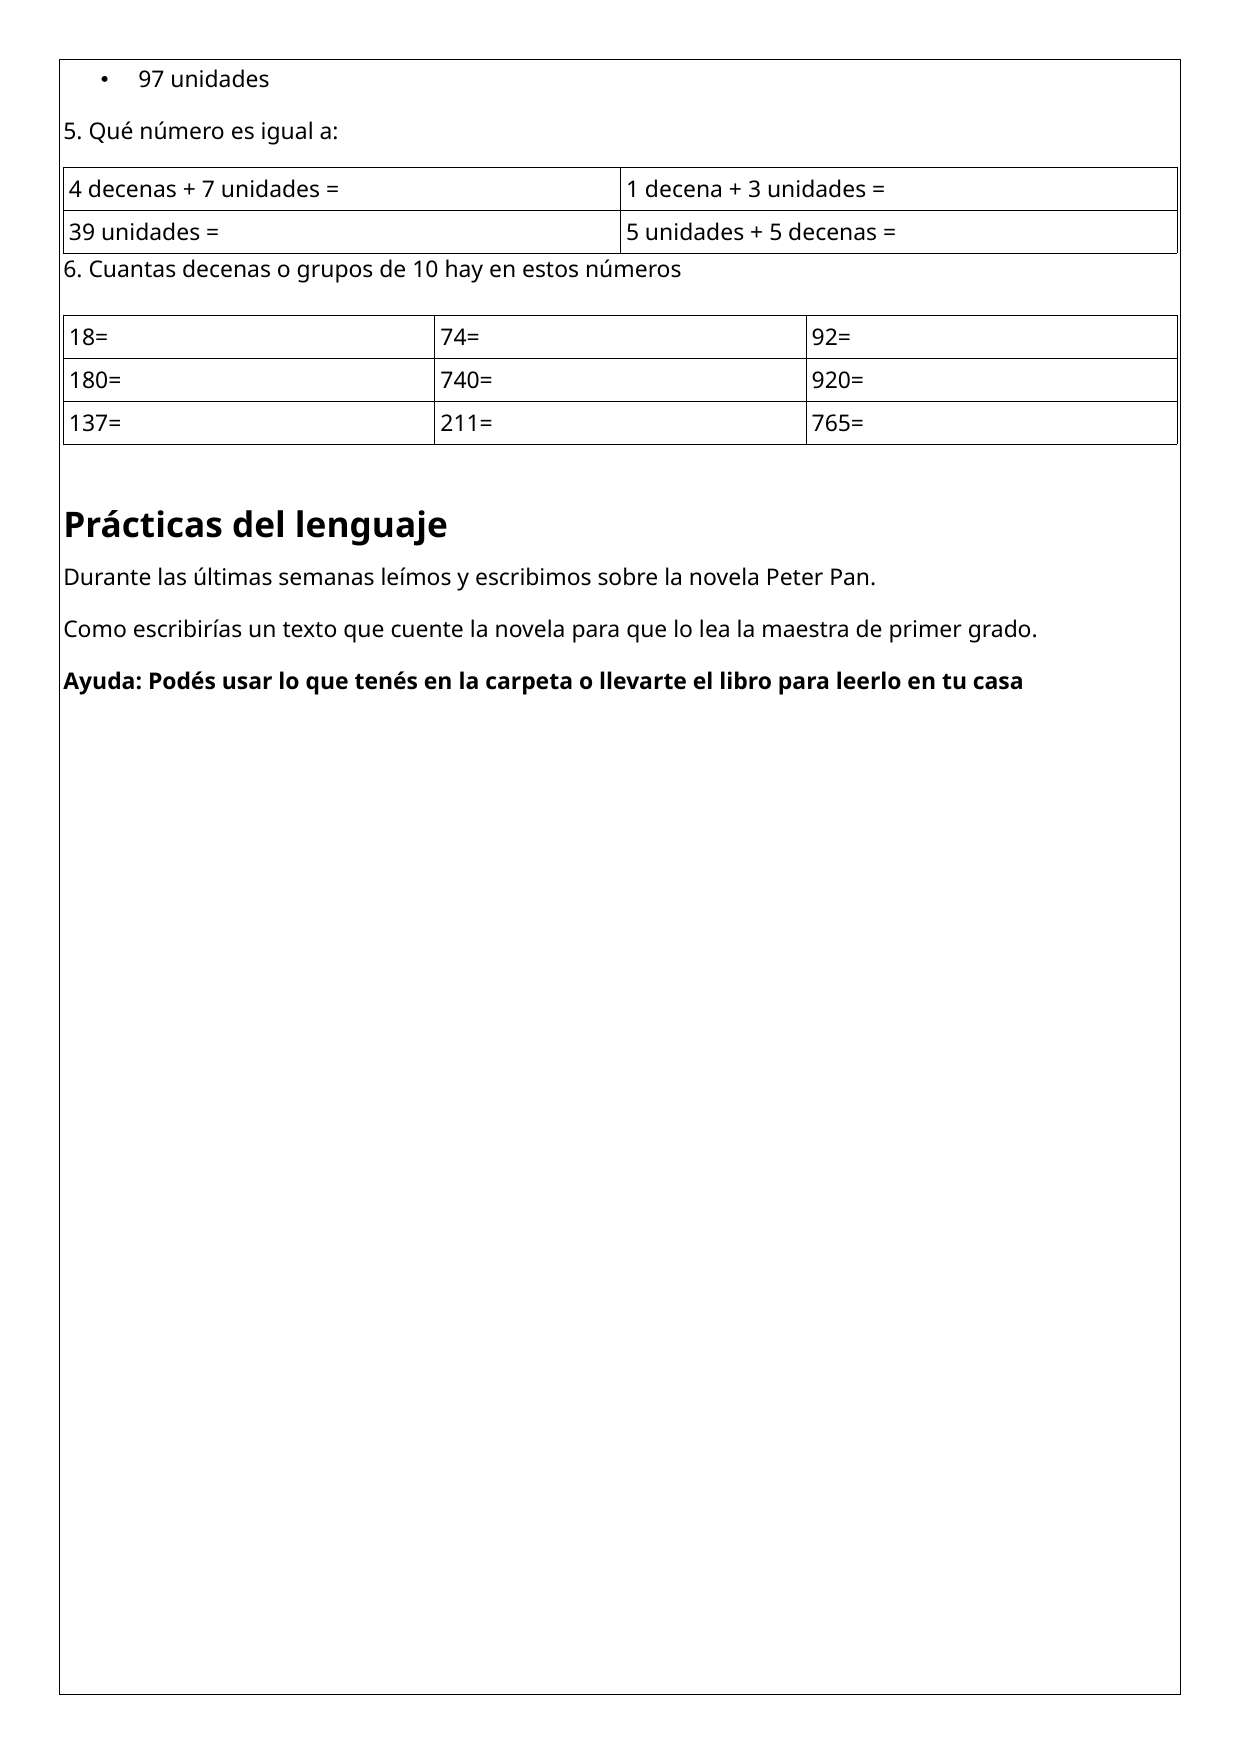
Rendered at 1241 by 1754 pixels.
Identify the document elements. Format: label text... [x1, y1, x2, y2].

table_cell 211= [435, 402, 806, 444]
table_cell 137= [64, 402, 434, 444]
text Ayuda: Podés usar lo que tenés en la carpeta o llevarte el libro para leerlo en tu casa [63, 665, 1177, 696]
table_cell 39 unidades = [64, 211, 620, 253]
text Como escribirías un texto que cuente la novela para que lo lea la maestra de primer grado. [63, 613, 1177, 644]
text 5. Qué número es igual a: [63, 115, 1177, 146]
table_cell 765= [807, 402, 1177, 444]
table_cell 740= [435, 359, 806, 401]
text Durante las últimas semanas leímos y escribimos sobre la novela Peter Pan. [63, 561, 1177, 592]
table_header 4 decenas + 7 unidades = [64, 168, 620, 210]
table_header 1 decena + 3 unidades = [621, 168, 1177, 210]
text 6. Cuantas decenas o grupos de 10 hay en estos números [63, 254, 1177, 284]
list 97 unidades [101, 63, 1177, 94]
table_header 18= [64, 316, 434, 358]
table_cell 180= [64, 359, 434, 401]
subtitle Prácticas del lenguaje [63, 500, 1177, 548]
table_cell 5 unidades + 5 decenas = [621, 211, 1177, 253]
table_cell 920= [807, 359, 1177, 401]
table_header 92= [807, 316, 1177, 358]
table_header 74= [435, 316, 806, 358]
